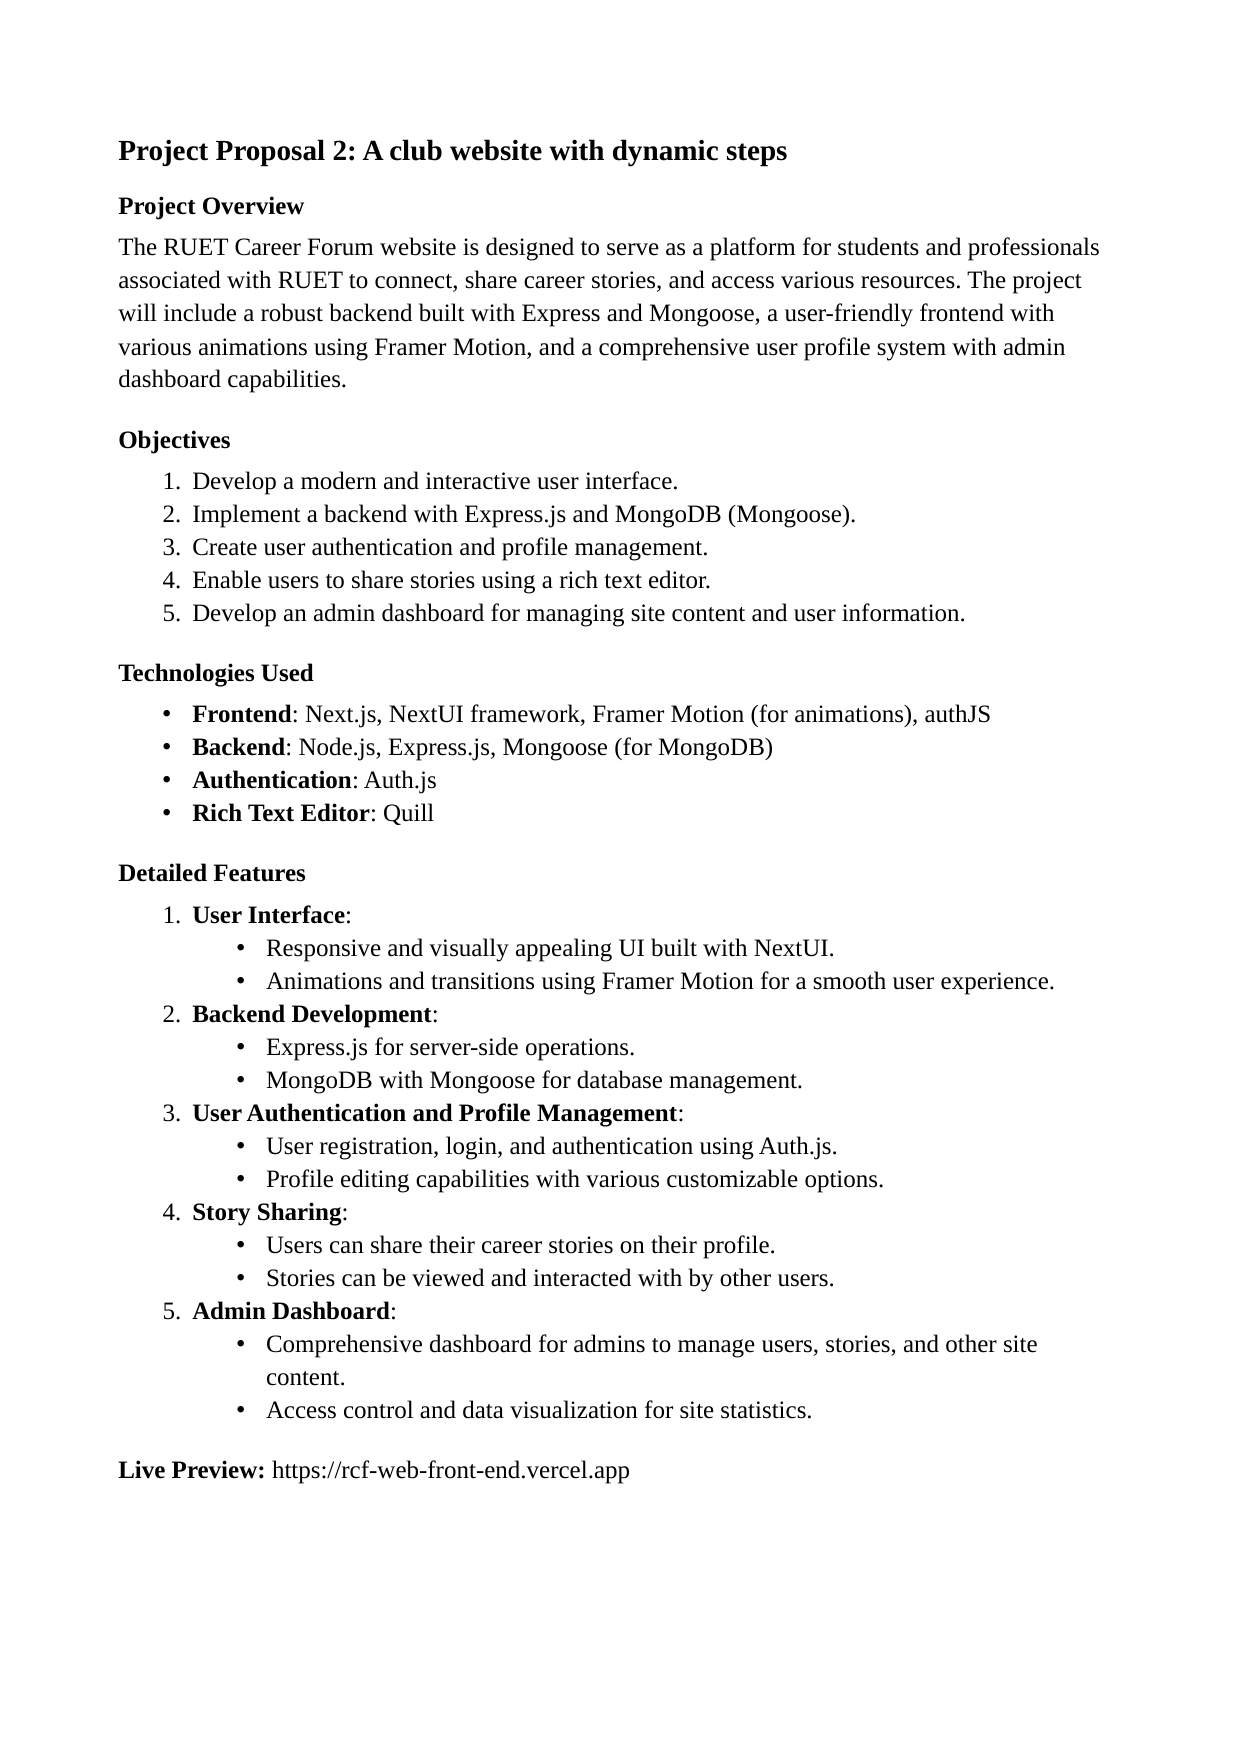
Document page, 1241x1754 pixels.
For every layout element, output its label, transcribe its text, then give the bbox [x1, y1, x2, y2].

list Profile editing capabilities with various customizable options. [236, 1164, 1122, 1193]
list Create user authentication and profile management. [162, 532, 1122, 561]
list Access control and data visualization for site statistics. [236, 1395, 1122, 1424]
list Enable users to share stories using a rich text editor. [162, 565, 1122, 594]
list Frontend: Next.js, NextUI framework, Framer Motion (for animations), authJS [162, 699, 1122, 728]
subtitle Live Preview: https://rcf-web-front-end.vercel.app [118, 1455, 1122, 1484]
list Backend: Node.js, Express.js, Mongoose (for MongoDB) [162, 732, 1122, 761]
list Develop a modern and interactive user interface. [162, 466, 1122, 495]
list Admin Dashboard: [162, 1296, 1122, 1325]
subtitle Detailed Features [118, 858, 1122, 887]
list Comprehensive dashboard for admins to manage users, stories, and other site content. [236, 1329, 1122, 1391]
list Stories can be viewed and interacted with by other users. [236, 1263, 1122, 1292]
list Responsive and visually appealing UI built with NextUI. [236, 933, 1122, 962]
list Users can share their career stories on their profile. [236, 1230, 1122, 1259]
list User registration, login, and authentication using Auth.js. [236, 1131, 1122, 1160]
list Animations and transitions using Framer Motion for a smooth user experience. [236, 966, 1122, 994]
subtitle Technologies Used [118, 658, 1122, 687]
list User Authentication and Profile Management: [162, 1098, 1122, 1127]
list Rich Text Editor: Quill [162, 798, 1122, 827]
list Express.js for server-side operations. [236, 1032, 1122, 1061]
subtitle Objectives [118, 425, 1122, 453]
text The RUET Career Forum website is designed to serve as a platform for students and professionals associated with RUET to connect, share career stories, and access various resources. The project will include a robust backend built with Express and Mongoose, a user-friendly frontend with various animations using Framer Motion, and a comprehensive user profile system with admin dashboard capabilities. [118, 232, 1122, 393]
subtitle Project Overview [118, 191, 1122, 220]
list User Interface: [162, 900, 1122, 928]
list MongoDB with Mongoose for database management. [236, 1065, 1122, 1094]
list Implement a backend with Express.js and MongoDB (Mongoose). [162, 499, 1122, 528]
list Develop an admin dashboard for managing site content and user information. [162, 598, 1122, 627]
subtitle Project Proposal 2: A club website with dynamic steps [118, 133, 1122, 166]
list Story Sharing: [162, 1197, 1122, 1226]
list Authentication: Auth.js [162, 765, 1122, 794]
list Backend Development: [162, 999, 1122, 1028]
